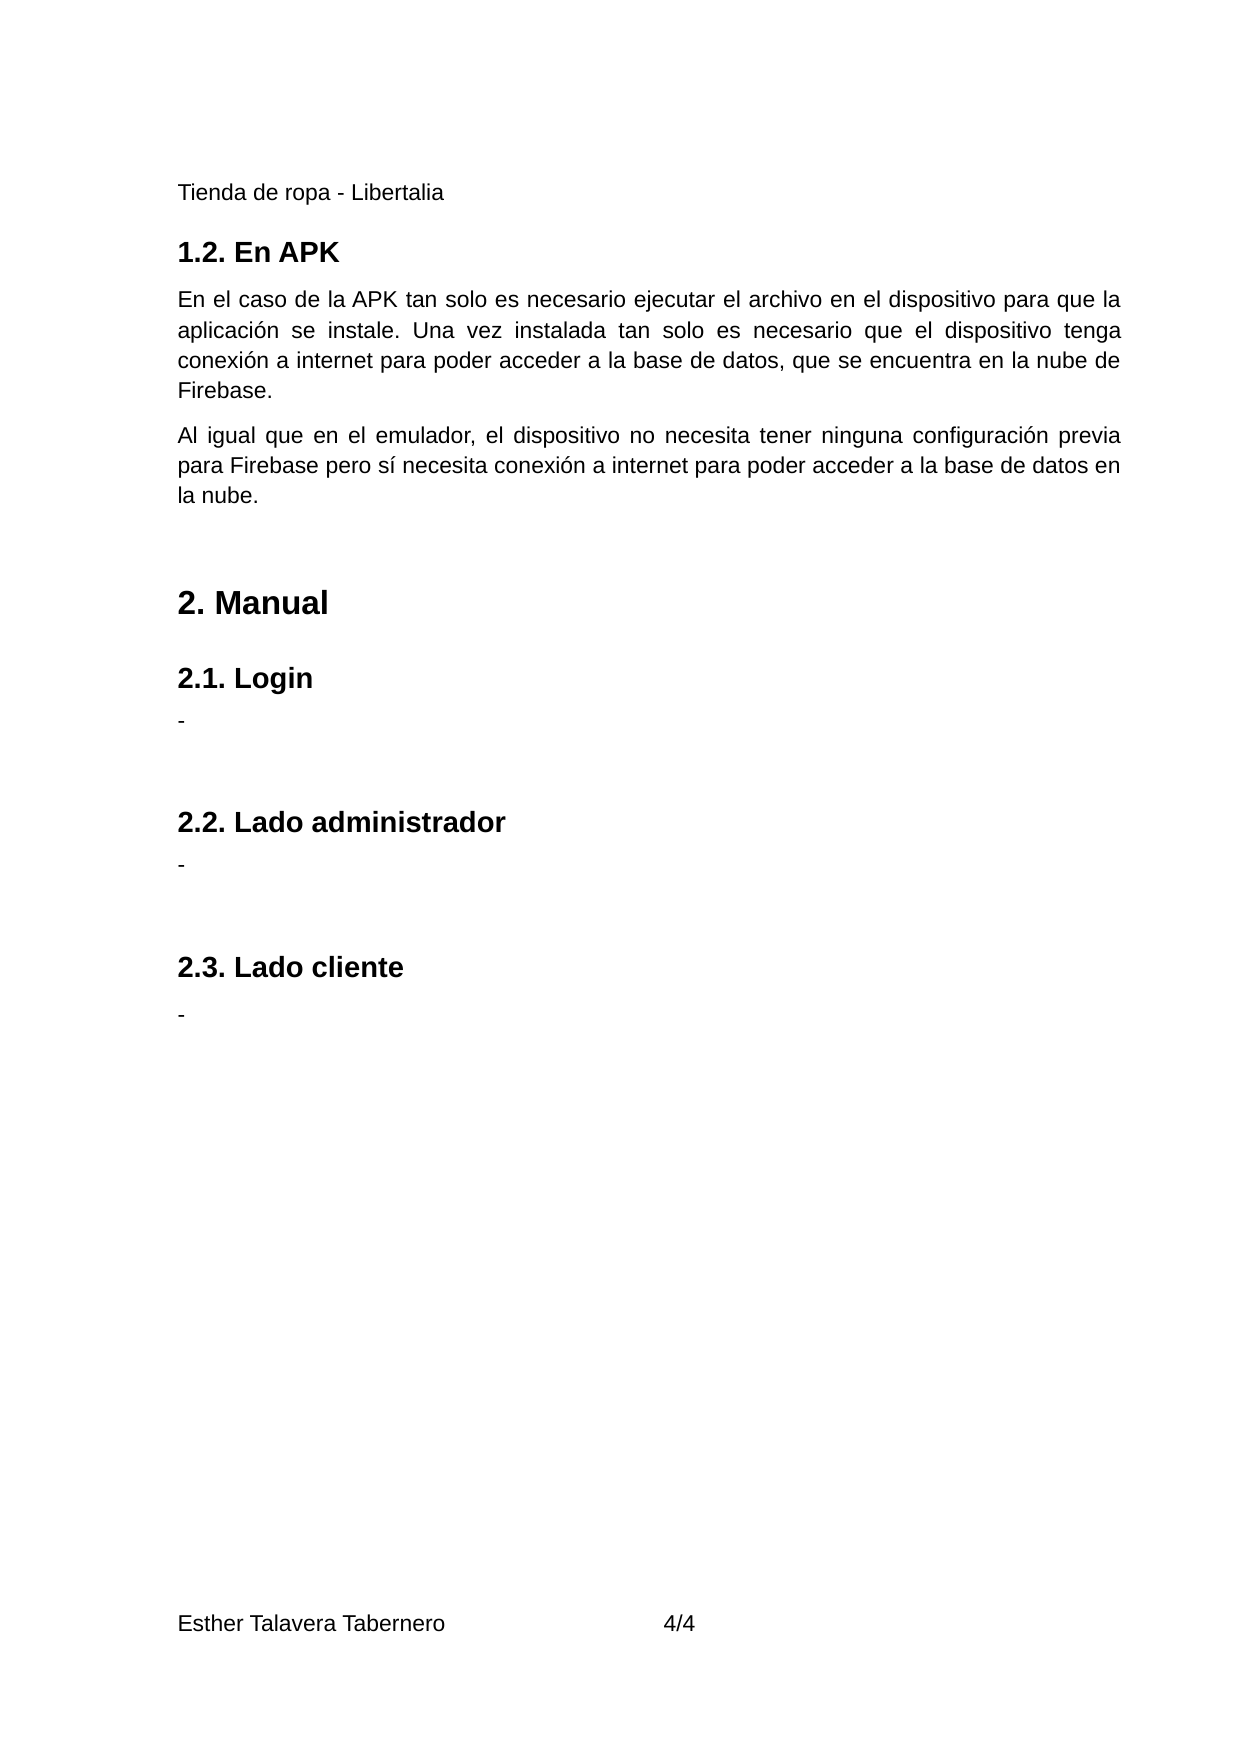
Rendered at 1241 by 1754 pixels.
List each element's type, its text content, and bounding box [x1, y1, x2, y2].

subtitle 1.2. En APK [177, 235, 1122, 269]
text En el caso de la APK tan solo es necesario ejecutar el archivo en el dispositivo para que la aplicación se instale. Una vez instalada tan solo es necesario que el dispositivo tenga conexión a internet para poder acceder a la base de datos, que se encuentra en la nube de Firebase. [177, 286, 1122, 403]
text - [177, 851, 1122, 878]
text Al igual que en el emulador, el dispositivo no necesita tener ninguna configuración previa para Firebase pero sí necesita conexión a internet para poder acceder a la base de datos en la nube. [177, 422, 1122, 509]
text - [177, 1001, 1122, 1028]
subtitle 2. Manual [177, 583, 1122, 622]
subtitle 2.3. Lado cliente [177, 950, 1122, 984]
subtitle 2.2. Lado administrador [177, 805, 1122, 839]
subtitle 2.1. Login [177, 661, 1122, 694]
text - [177, 707, 1122, 733]
